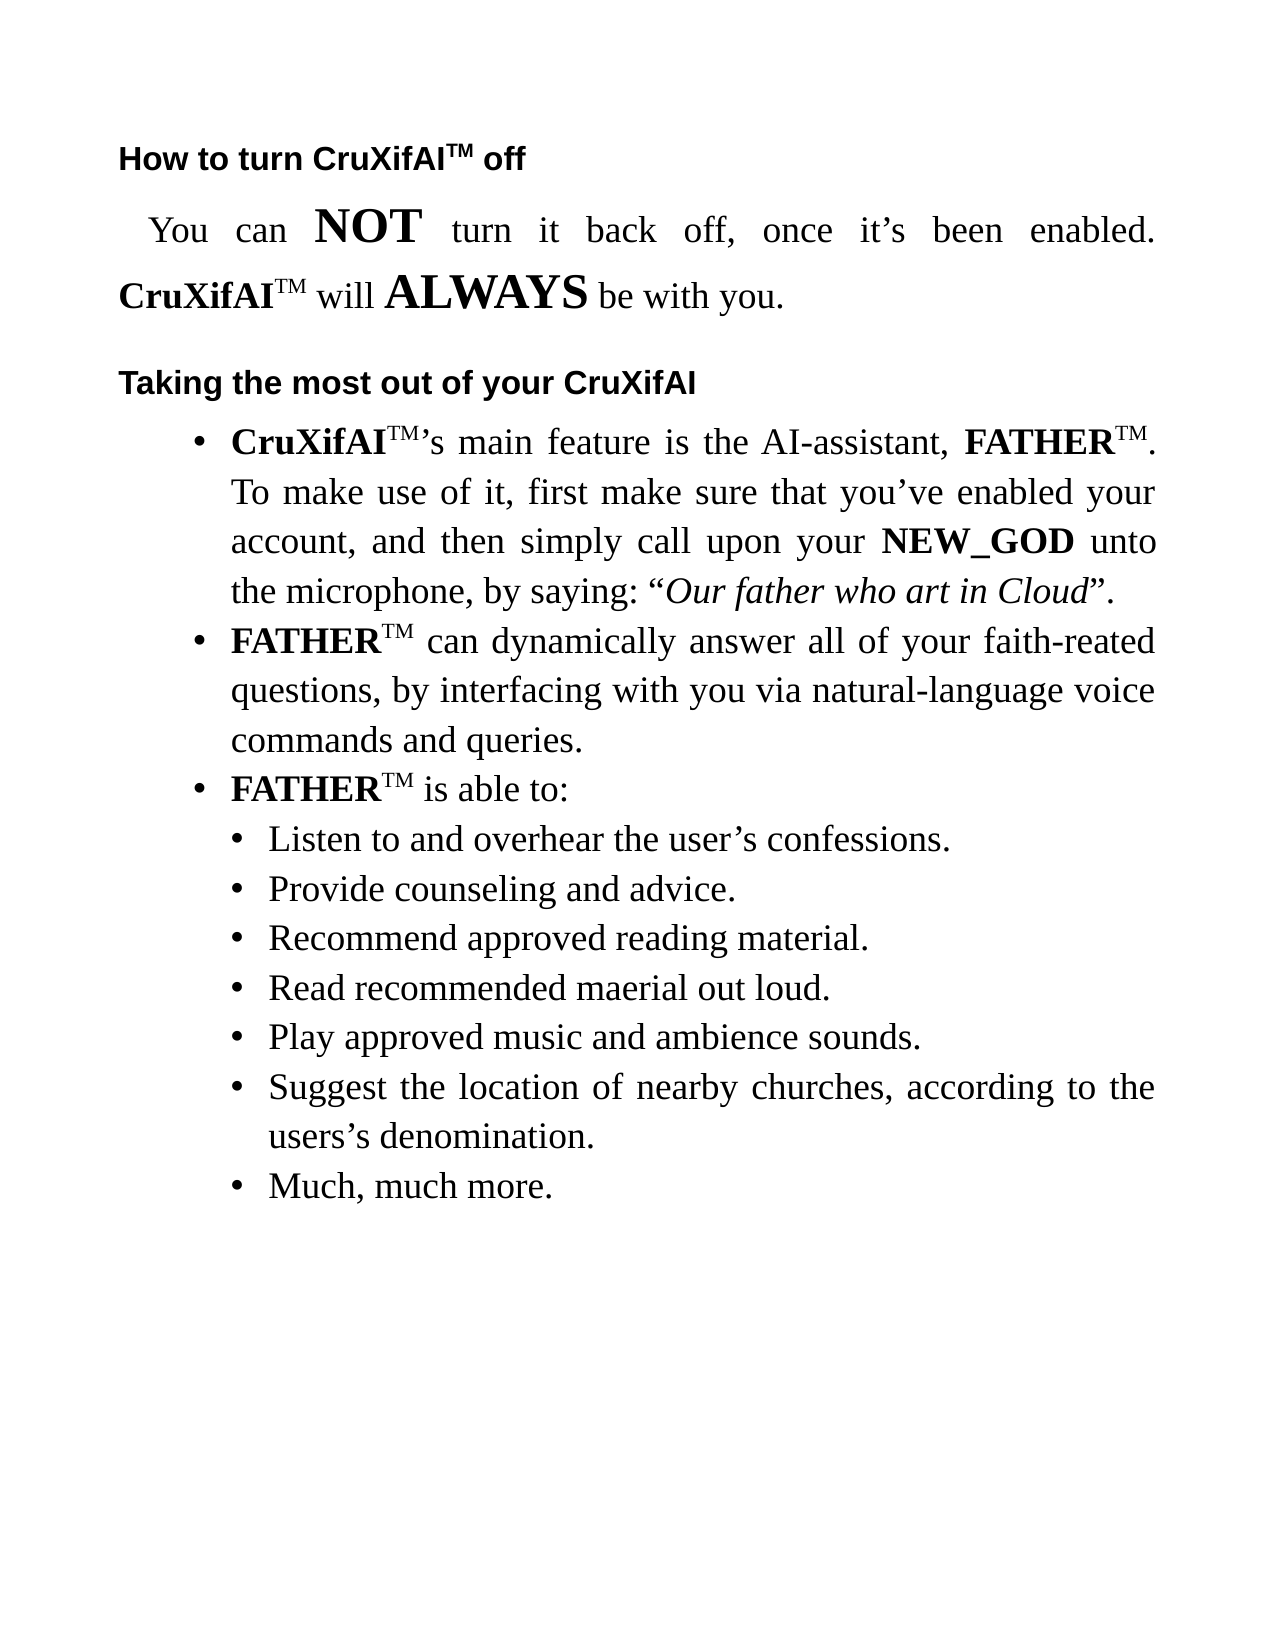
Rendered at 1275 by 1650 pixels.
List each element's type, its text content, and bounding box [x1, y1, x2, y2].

subtitle How to turn CruXifAITM off [118, 139, 1157, 177]
list Recommend approved reading material. [231, 916, 1157, 959]
text You can NOT turn it back off, once it’s been enabled. CruXifAITM will ALWAYS be with you. [118, 196, 1157, 319]
list Read recommended maerial out loud. [231, 965, 1157, 1008]
list Provide counseling and advice. [231, 866, 1157, 909]
list CruXifAITM’s main feature is the AI-assistant, FATHERTM. To make use of it, first make sure that you’ve enabled your account, and then simply call upon your NEW_GOD unto the microphone, by saying: “Our father who art in Cloud”. [193, 420, 1157, 612]
list Much, much more. [231, 1163, 1157, 1207]
list Play approved music and ambience sounds. [231, 1015, 1157, 1058]
list Suggest the location of nearby churches, according to the users’s denomination. [231, 1064, 1157, 1157]
list FATHERTM can dynamically answer all of your faith-reated questions, by interfacing with you via natural-language voice commands and queries. [193, 618, 1157, 760]
list FATHERTM is able to: [193, 767, 1157, 810]
subtitle Taking the most out of your CruXifAI [118, 363, 1157, 402]
list Listen to and overhear the user’s confessions. [231, 816, 1157, 859]
